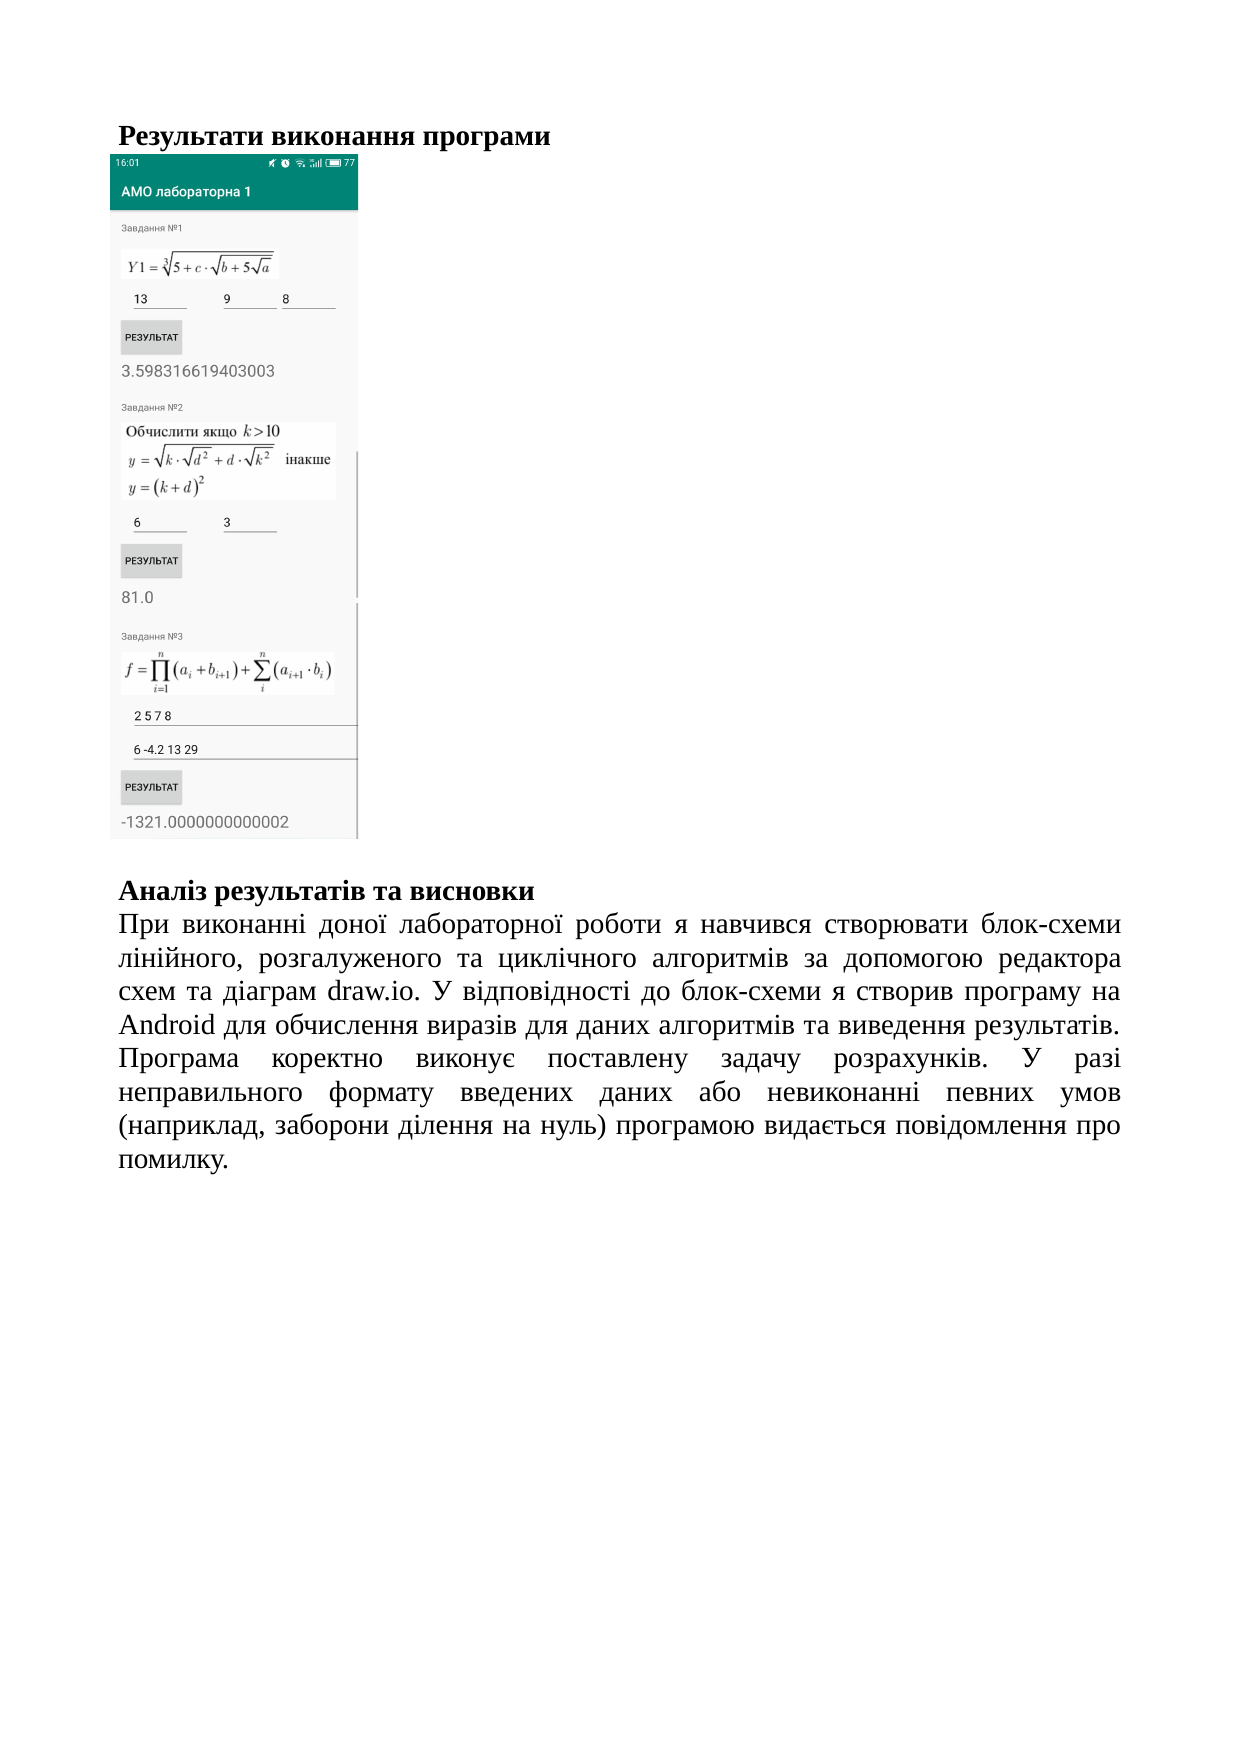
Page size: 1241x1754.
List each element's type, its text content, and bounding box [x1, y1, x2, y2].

picture [110, 154, 359, 839]
text При виконанні доної лабораторної роботи я навчився створювати блок-схеми лінійного, розгалуженого та циклічного алгоритмів за допомогою редактора схем та діаграм draw.io. У відповідності до блок-схеми я створив програму на Android для обчислення виразів для даних алгоритмів та виведення результатів. Програма коректно виконує поставлену задачу розрахунків. У разі неправильного формату введених даних або невиконанні певних умов (наприклад, заборони ділення на нуль) програмою видається повідомлення про помилку. [118, 906, 1122, 1174]
text Аналіз результатів та висновки [118, 873, 1122, 906]
text Результати виконання програми [118, 118, 1122, 152]
